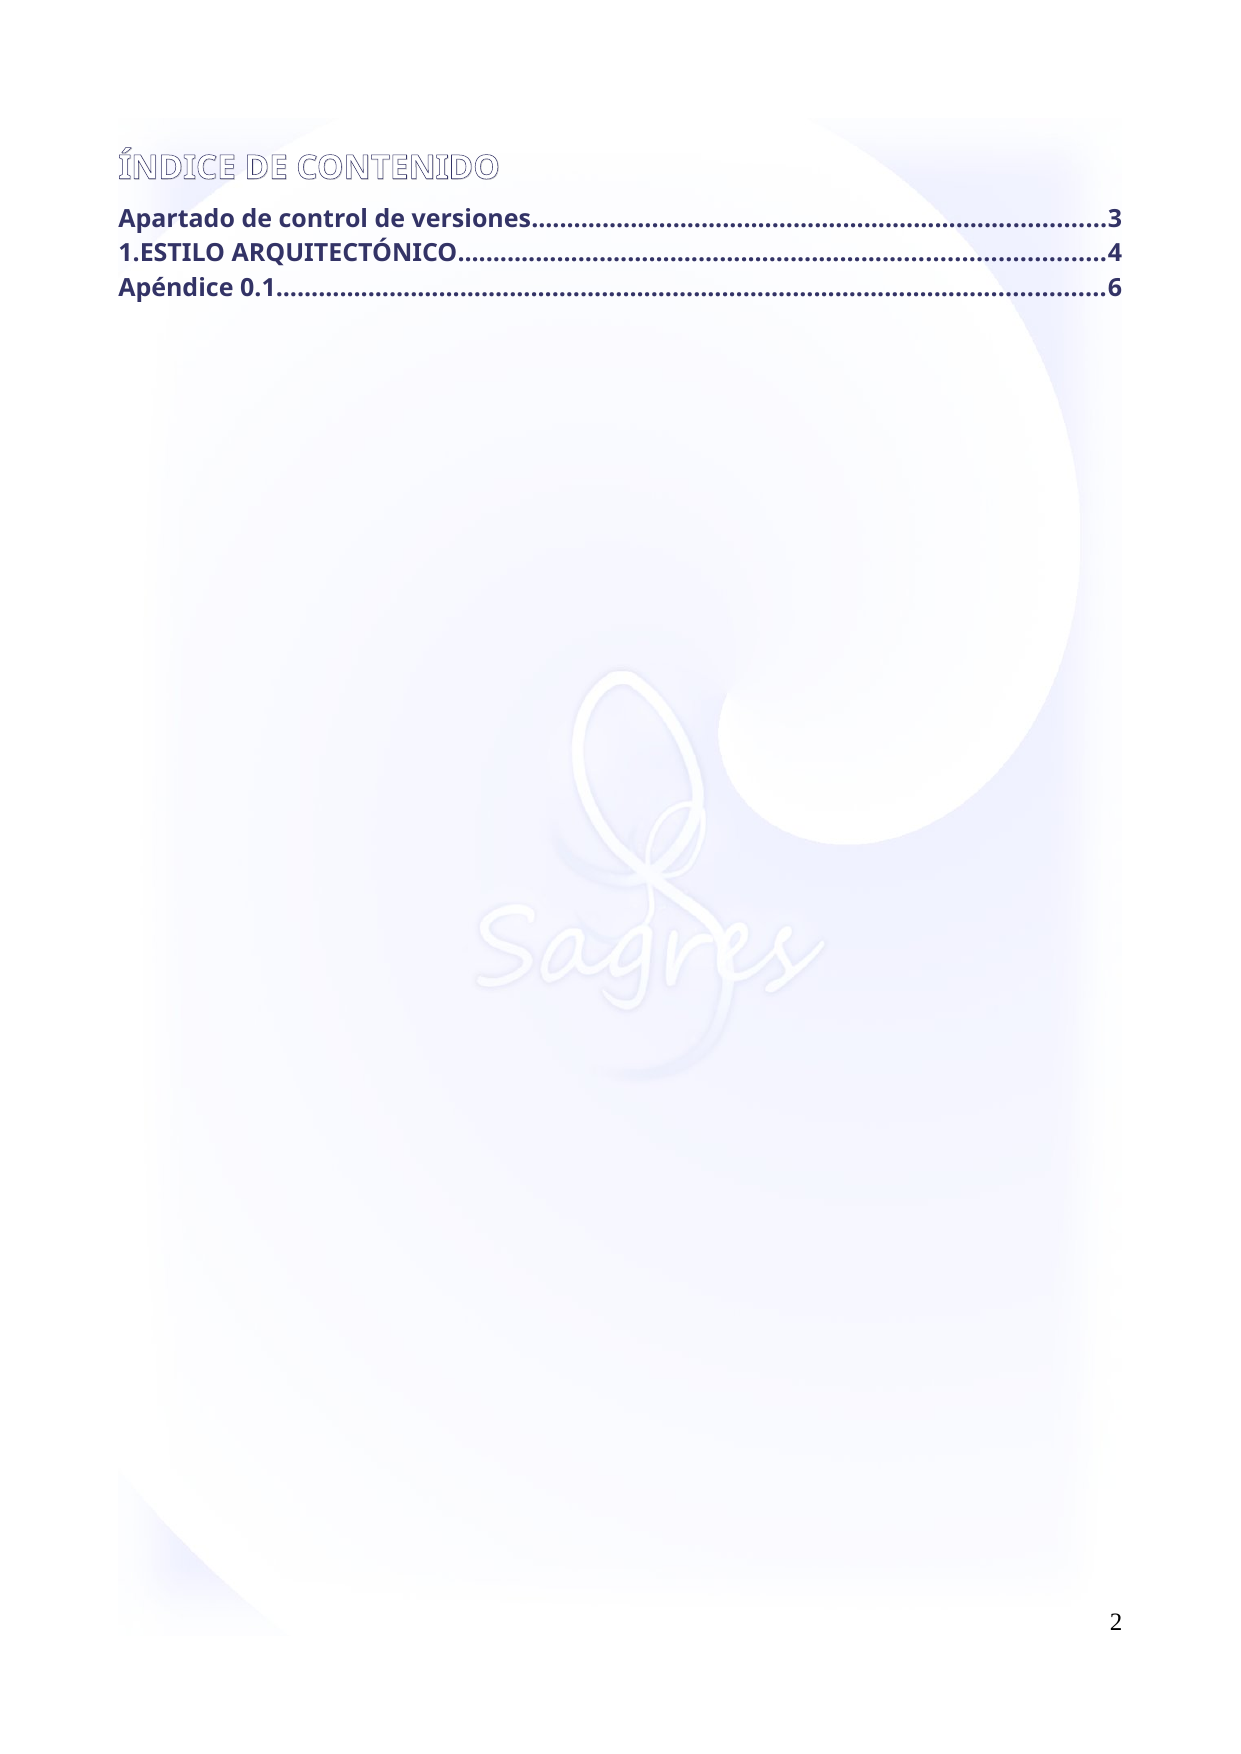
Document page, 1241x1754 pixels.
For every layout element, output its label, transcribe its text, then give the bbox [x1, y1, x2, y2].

text 1.ESTILO ARQUITECTÓNICO 4 [118, 235, 1122, 269]
text Apartado de control de versiones 3 [118, 201, 1122, 235]
picture [118, 303, 1122, 1636]
picture [118, 118, 1122, 143]
text Apéndice 0.1 6 [118, 269, 1122, 303]
picture [118, 188, 1122, 201]
subtitle Índice de contenido [118, 143, 1122, 188]
